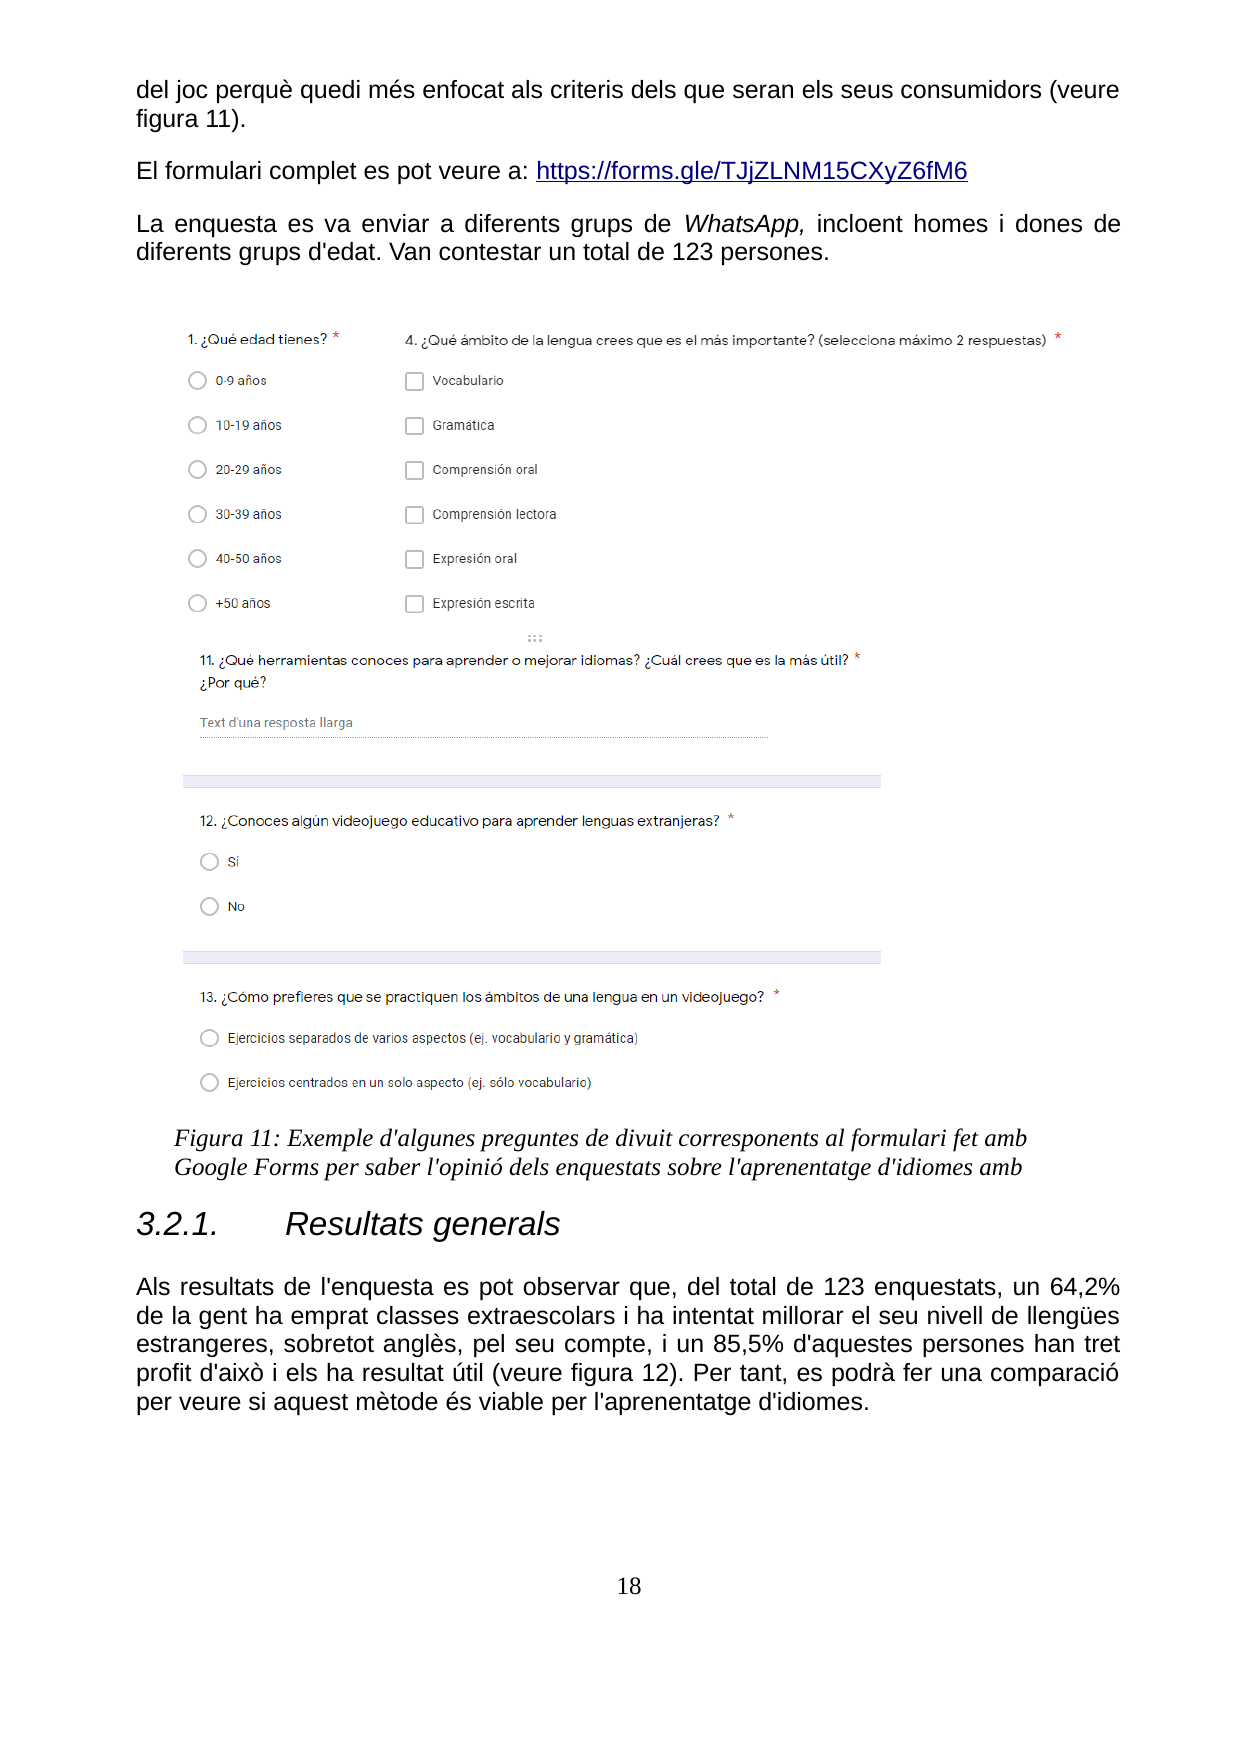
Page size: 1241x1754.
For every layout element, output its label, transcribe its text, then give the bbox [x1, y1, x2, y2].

text Figura 11: Exemple d'algunes preguntes de divuit corresponents al formulari fet amb Google Forms per saber l'opinió dels enquestats sobre l'aprenentatge d'idiomes amb tecnologia. [174, 295, 1053, 318]
picture [173, 318, 1075, 1147]
subtitle Resultats generals [136, 1204, 1122, 1242]
text del joc perquè quedi més enfocat als criteris dels que seran els seus consumidors (veure figura 11). [136, 75, 1122, 132]
text El formulari complet es pot veure a: https://forms.gle/TJjZLNM15CXyZ6fM6 [136, 156, 1122, 185]
text Figura 11: Exemple d'algunes preguntes de divuit corresponents al formulari fet amb Google Forms per saber l'opinió dels enquestats sobre l'aprenentatge d'idiomes amb tecnologia. [174, 1147, 1053, 1185]
text La enquesta es va enviar a diferents grups de WhatsApp, incloent homes i dones de diferents grups d'edat. Van contestar un total de 123 persones. [136, 208, 1122, 266]
text Als resultats de l'enquesta es pot observar que, del total de 123 enquestats, un 64,2% de la gent ha emprat classes extraescolars i ha intentat millorar el seu nivell de llengües estrangeres, sobretot anglès, pel seu compte, i un 85,5% d'aquestes persones han tret profit d'això i els ha resultat útil (veure figura 12). Per tant, es podrà fer una comparació per veure si aquest mètode és viable per l'aprenentatge d'idiomes. [136, 1272, 1122, 1416]
